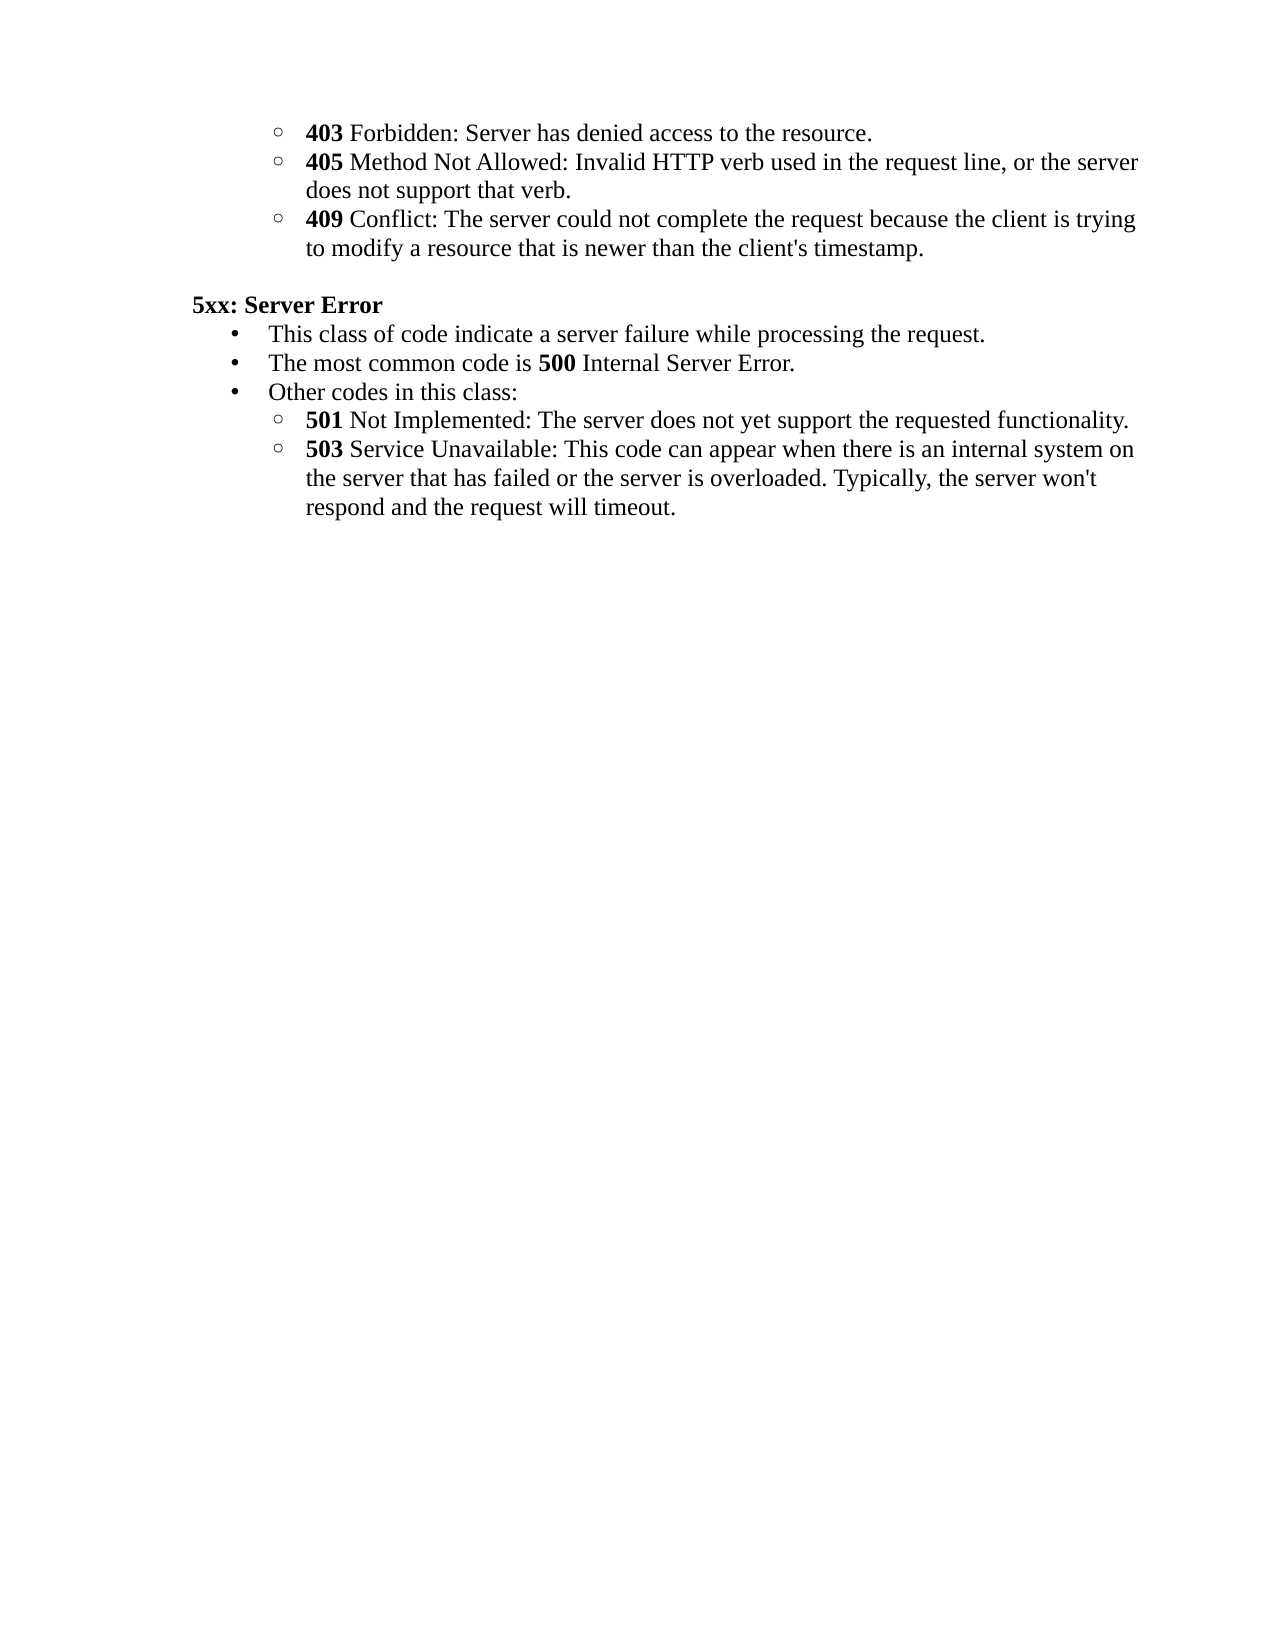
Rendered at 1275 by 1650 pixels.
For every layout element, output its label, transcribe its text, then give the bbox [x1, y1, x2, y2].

list This class of code indicate a server failure while processing the request. [231, 319, 1157, 348]
list 503 Service Unavailable: This code can appear when there is an internal system on the server that has failed or the server is overloaded. Typically, the server won't respond and the request will timeout. [268, 434, 1157, 521]
text 5xx: Server Error [118, 291, 1157, 319]
list The most common code is 500 Internal Server Error. [231, 348, 1157, 377]
list 409 Conflict: The server could not complete the request because the client is trying to modify a resource that is newer than the client's timestamp. [268, 204, 1157, 262]
list 501 Not Implemented: The server does not yet support the requested functionality. [268, 406, 1157, 434]
list 403 Forbidden: Server has denied access to the resource. [268, 118, 1157, 147]
list Other codes in this class: [231, 377, 1157, 406]
list 405 Method Not Allowed: Invalid HTTP verb used in the request line, or the server does not support that verb. [268, 147, 1157, 204]
